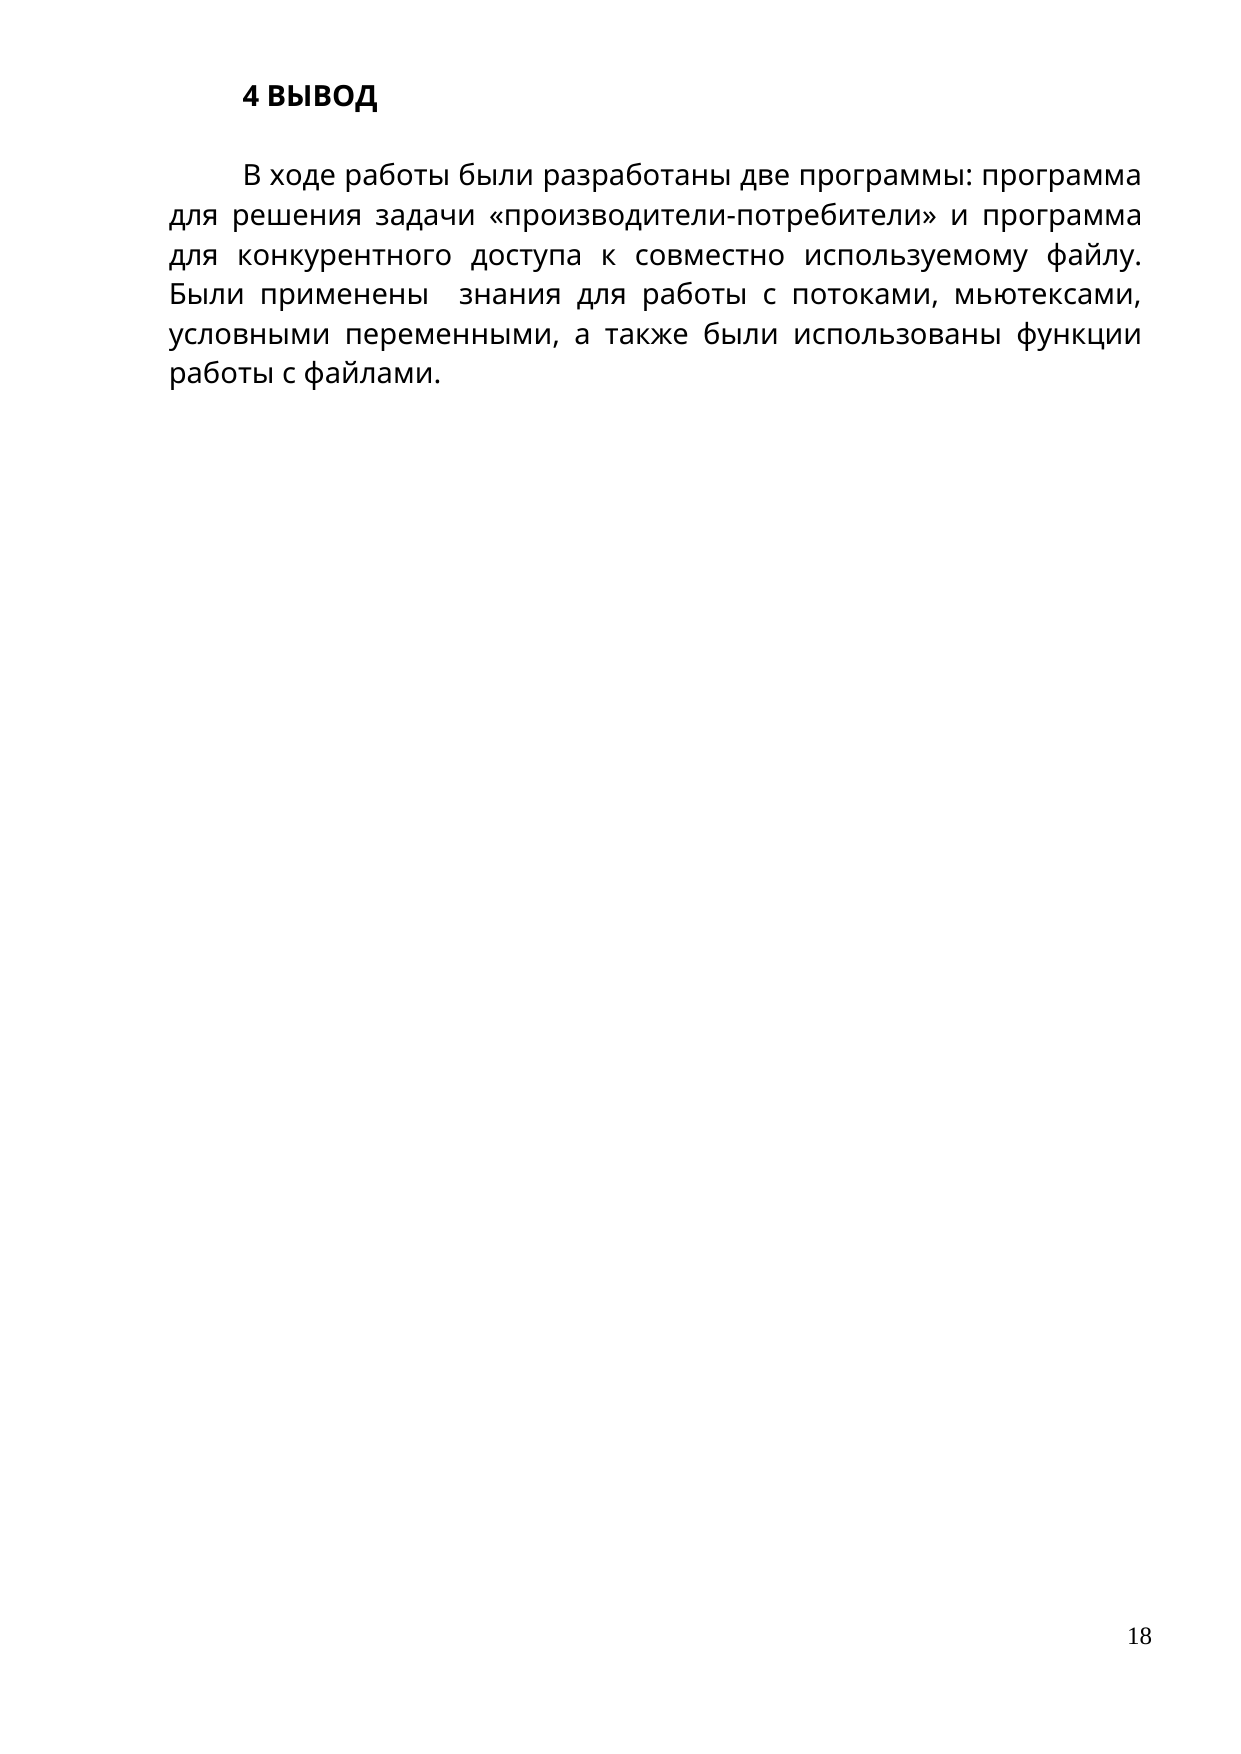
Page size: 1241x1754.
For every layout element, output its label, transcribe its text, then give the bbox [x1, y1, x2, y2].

text 4 ВЫВОД [168, 75, 1143, 115]
text В ходе работы были разработаны две программы: программа для решения задачи «производители-потребители» и программа для конкурентного доступа к совместно используемому файлу. Были применены знания для работы с потоками, мьютексами, условными переменными, а также были использованы функции работы с файлами. [168, 154, 1143, 392]
